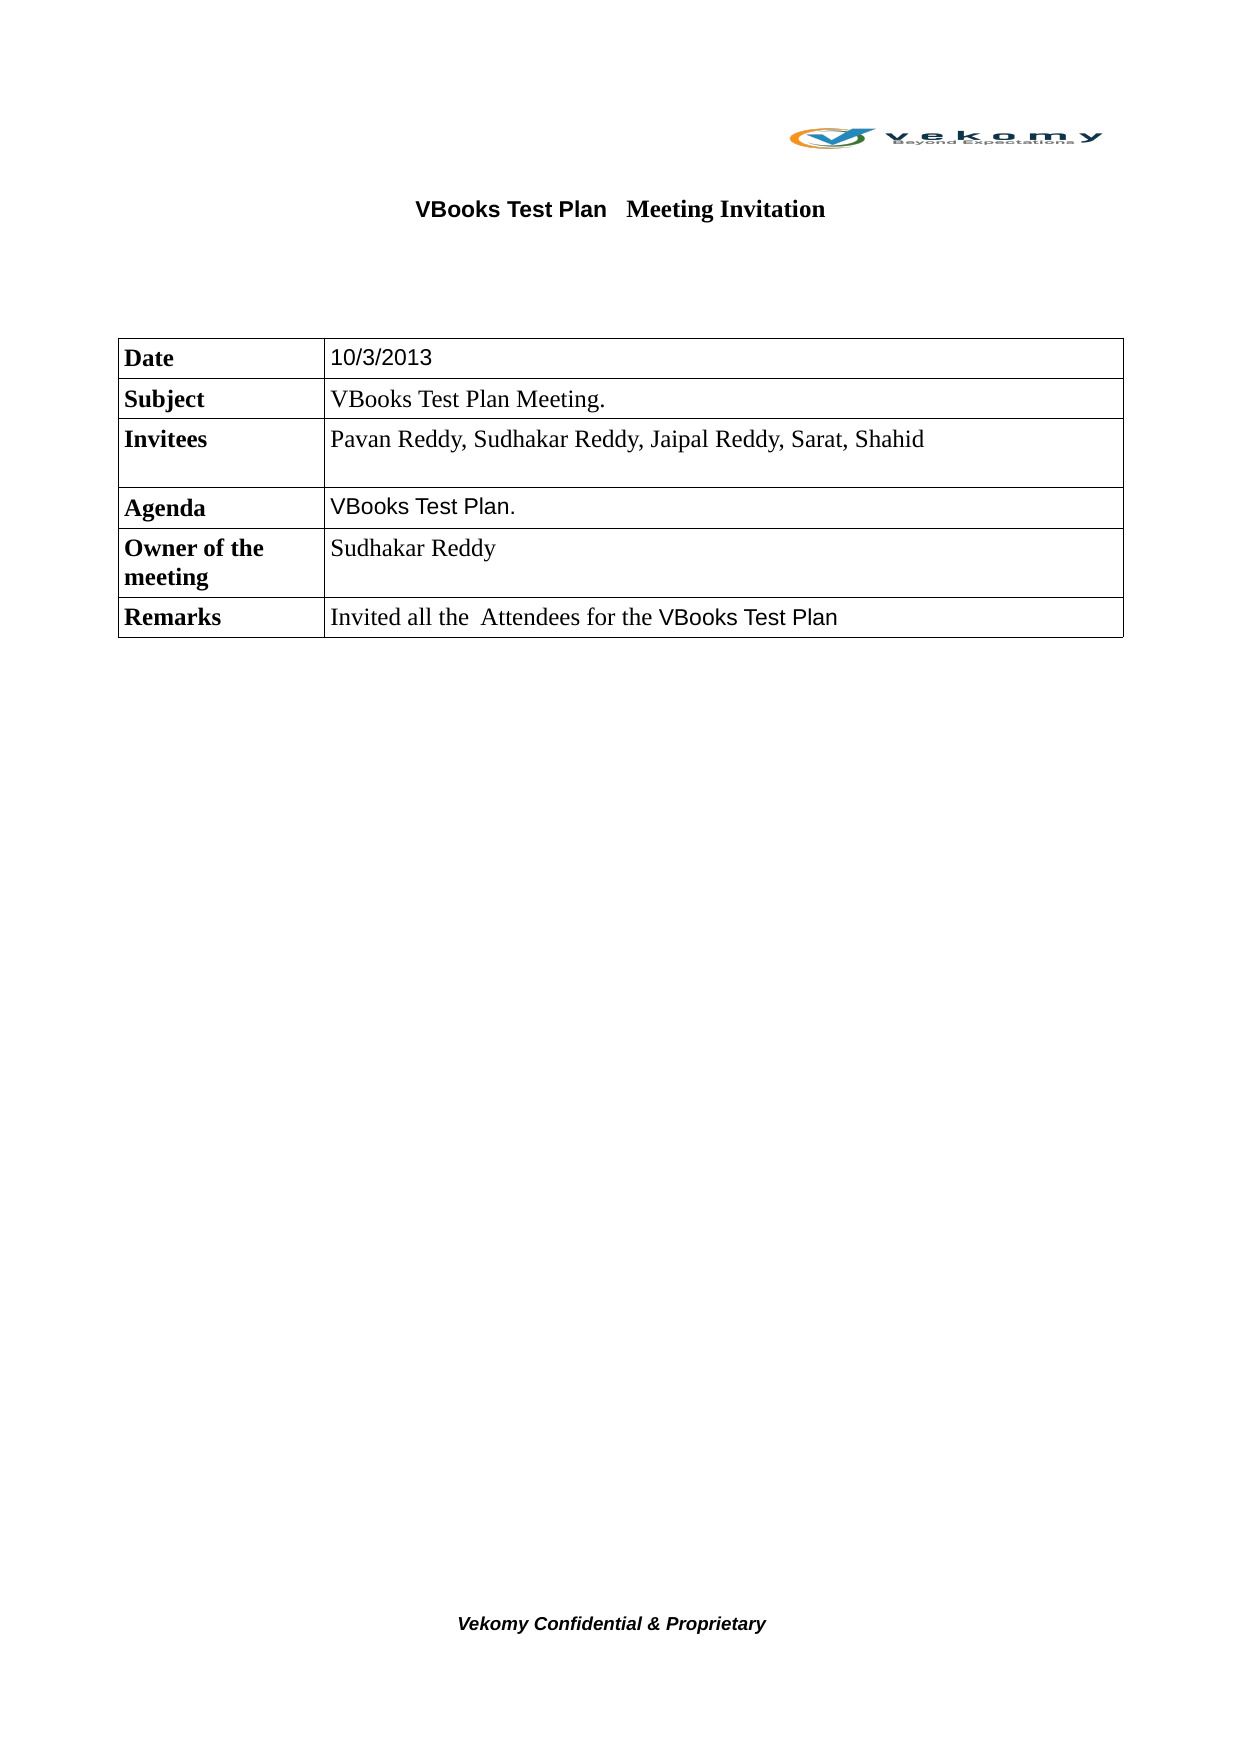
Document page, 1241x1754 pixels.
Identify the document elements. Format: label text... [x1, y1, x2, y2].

table_header 10/3/2013 [325, 339, 1123, 378]
table_cell Remarks [119, 598, 324, 637]
table_cell VBooks Test Plan. [325, 488, 1123, 528]
table_cell Pavan Reddy, Sudhakar Reddy, Jaipal Reddy, Sarat, Shahid [325, 419, 1123, 487]
text VBooks Test Plan Meeting Invitation [118, 194, 1122, 223]
table_cell Sudhakar Reddy [325, 529, 1123, 597]
picture [786, 127, 1106, 150]
table_header Date [119, 339, 324, 378]
table_cell Invitees [119, 419, 324, 487]
table_cell Invited all the Attendees for the VBooks Test Plan [325, 598, 1123, 637]
table_cell VBooks Test Plan Meeting. [325, 379, 1123, 418]
table_cell Subject [119, 379, 324, 418]
table_cell Agenda [119, 488, 324, 528]
table_cell Owner of the meeting [119, 529, 324, 597]
